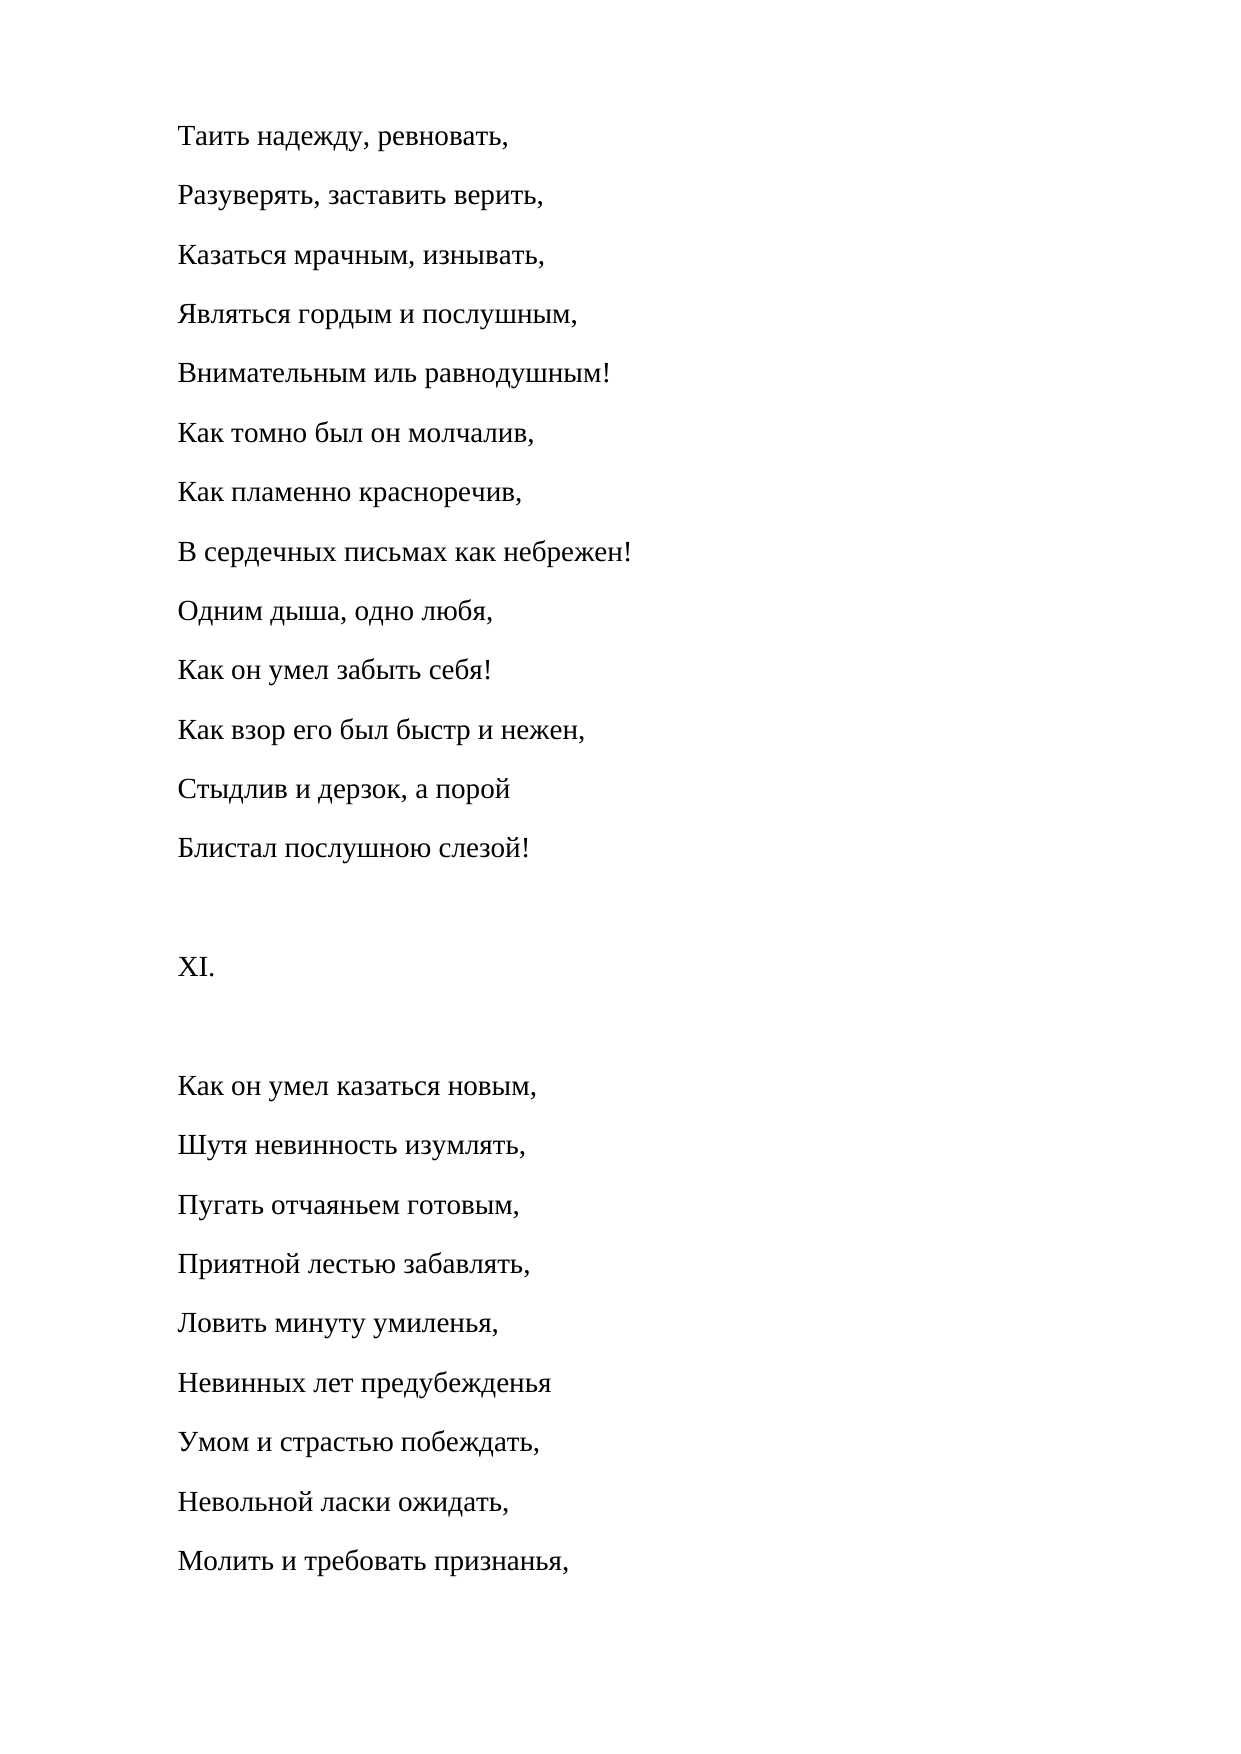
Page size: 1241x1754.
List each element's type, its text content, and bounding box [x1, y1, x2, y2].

text XI. [177, 949, 1152, 983]
text Разуверять, заставить верить, [177, 177, 1152, 211]
text Внимательным иль равнодушным! [177, 356, 1152, 389]
text Блистал послушною слезой! [177, 831, 1152, 864]
text Как пламенно красноречив, [177, 474, 1152, 508]
text Казаться мрачным, изнывать, [177, 237, 1152, 270]
text Ловить минуту умиленья, [177, 1306, 1152, 1339]
text Приятной лестью забавлять, [177, 1246, 1152, 1280]
text В сердечных письмах как небрежен! [177, 534, 1152, 567]
text Как он умел забыть себя! [177, 652, 1152, 686]
text Одним дыша, одно любя, [177, 593, 1152, 627]
text Стыдлив и дерзок, а порой [177, 771, 1152, 805]
text Пугать отчаяньем готовым, [177, 1187, 1152, 1220]
text Как томно был он молчалив, [177, 415, 1152, 448]
text Как он умел казаться новым, [177, 1068, 1152, 1102]
text Молить и требовать признанья, [177, 1543, 1152, 1577]
text Как взор его был быстр и нежен, [177, 712, 1152, 745]
text Умом и страстью побеждать, [177, 1424, 1152, 1458]
text Шутя невинность изумлять, [177, 1127, 1152, 1161]
text Являться гордым и послушным, [177, 296, 1152, 330]
text Невольной ласки ожидать, [177, 1484, 1152, 1517]
text Таить надежду, ревновать, [177, 118, 1152, 152]
text Невинных лет предубежденья [177, 1365, 1152, 1398]
